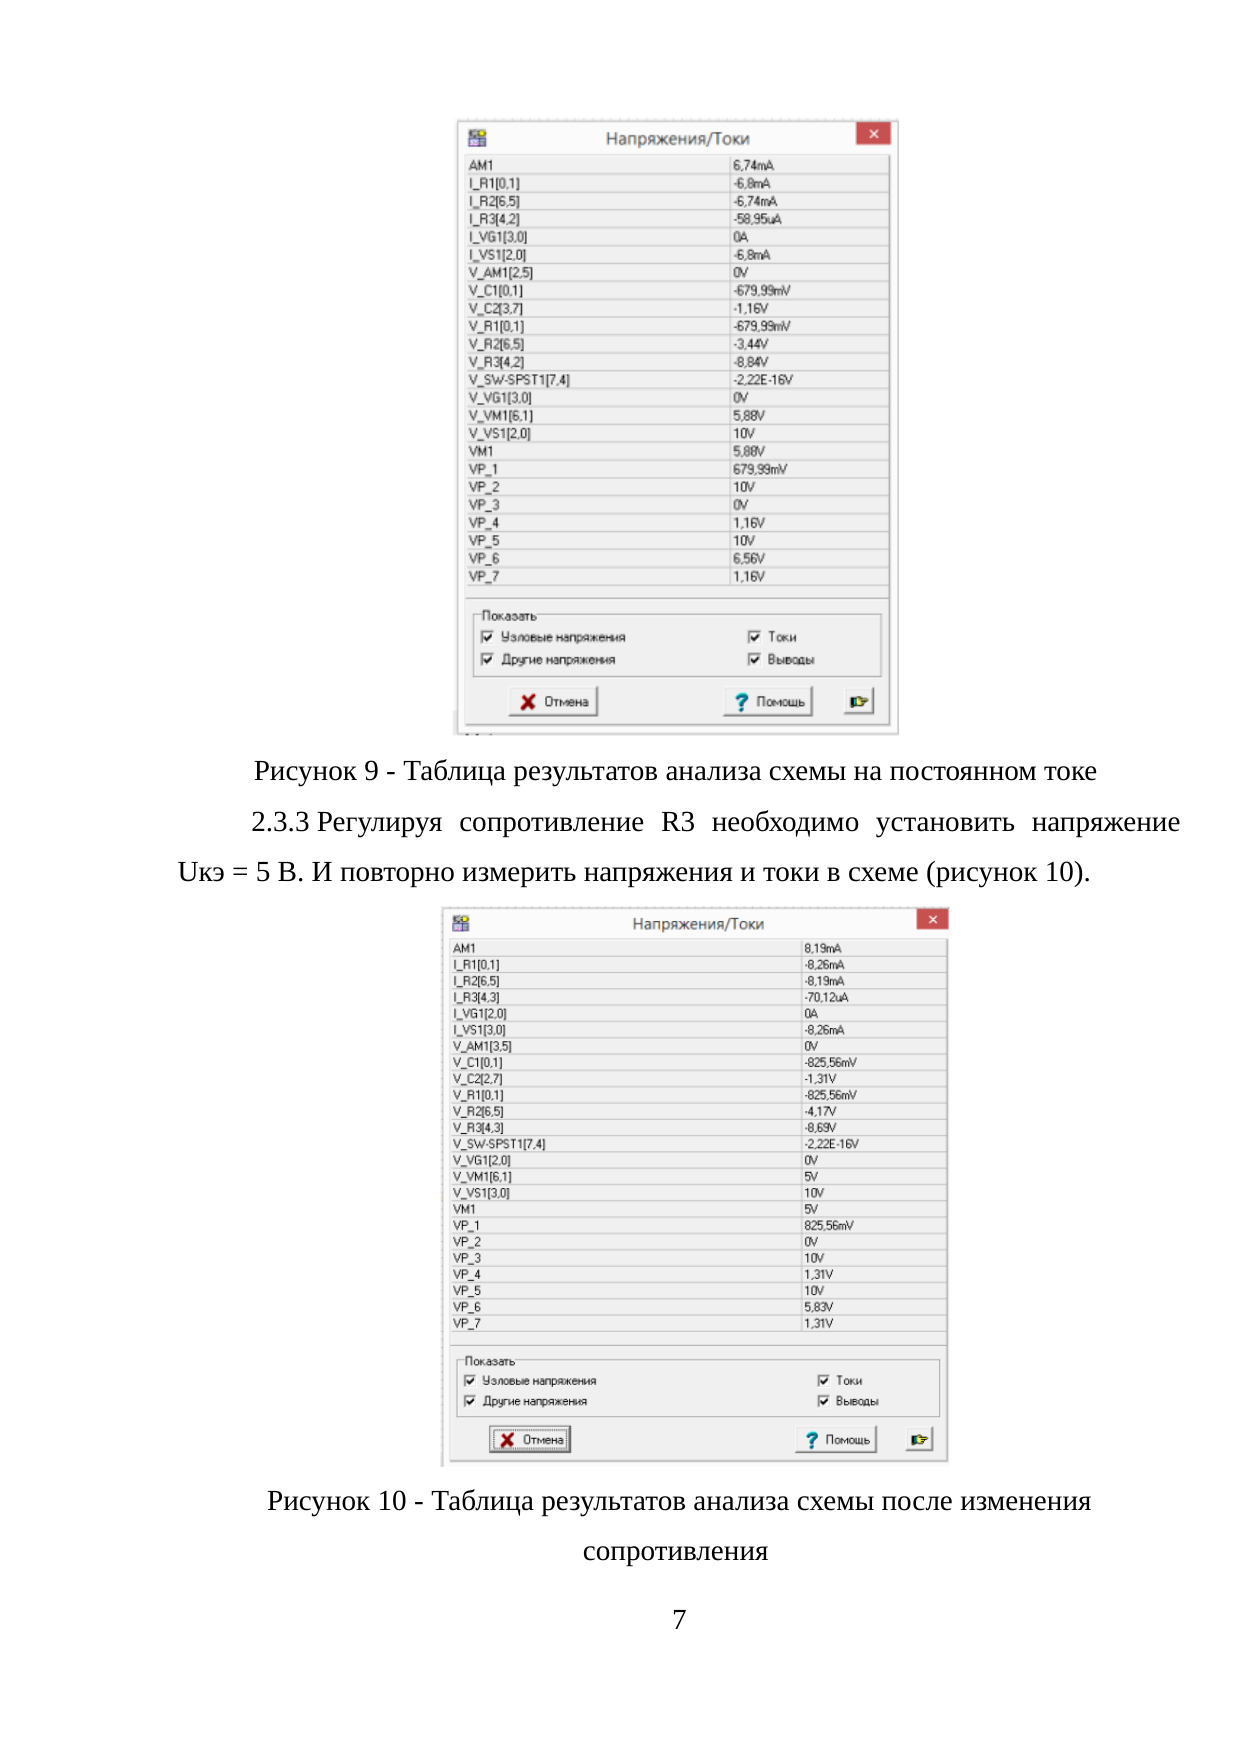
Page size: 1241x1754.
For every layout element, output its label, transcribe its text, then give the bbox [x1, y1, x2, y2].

picture [437, 906, 950, 1467]
text Рисунок 9 - Таблица результатов анализа схемы на постоянном токе [177, 118, 1181, 787]
list Регулируя сопротивление R3 необходимо установить напряжение Uкэ = 5 В. И повторно измерить напряжения и токи в схеме (рисунок 10). [177, 804, 1181, 888]
text Рисунок 10 - Таблица результатов анализа схемы после изменения сопротивления [177, 904, 1181, 1567]
picture [450, 115, 899, 737]
